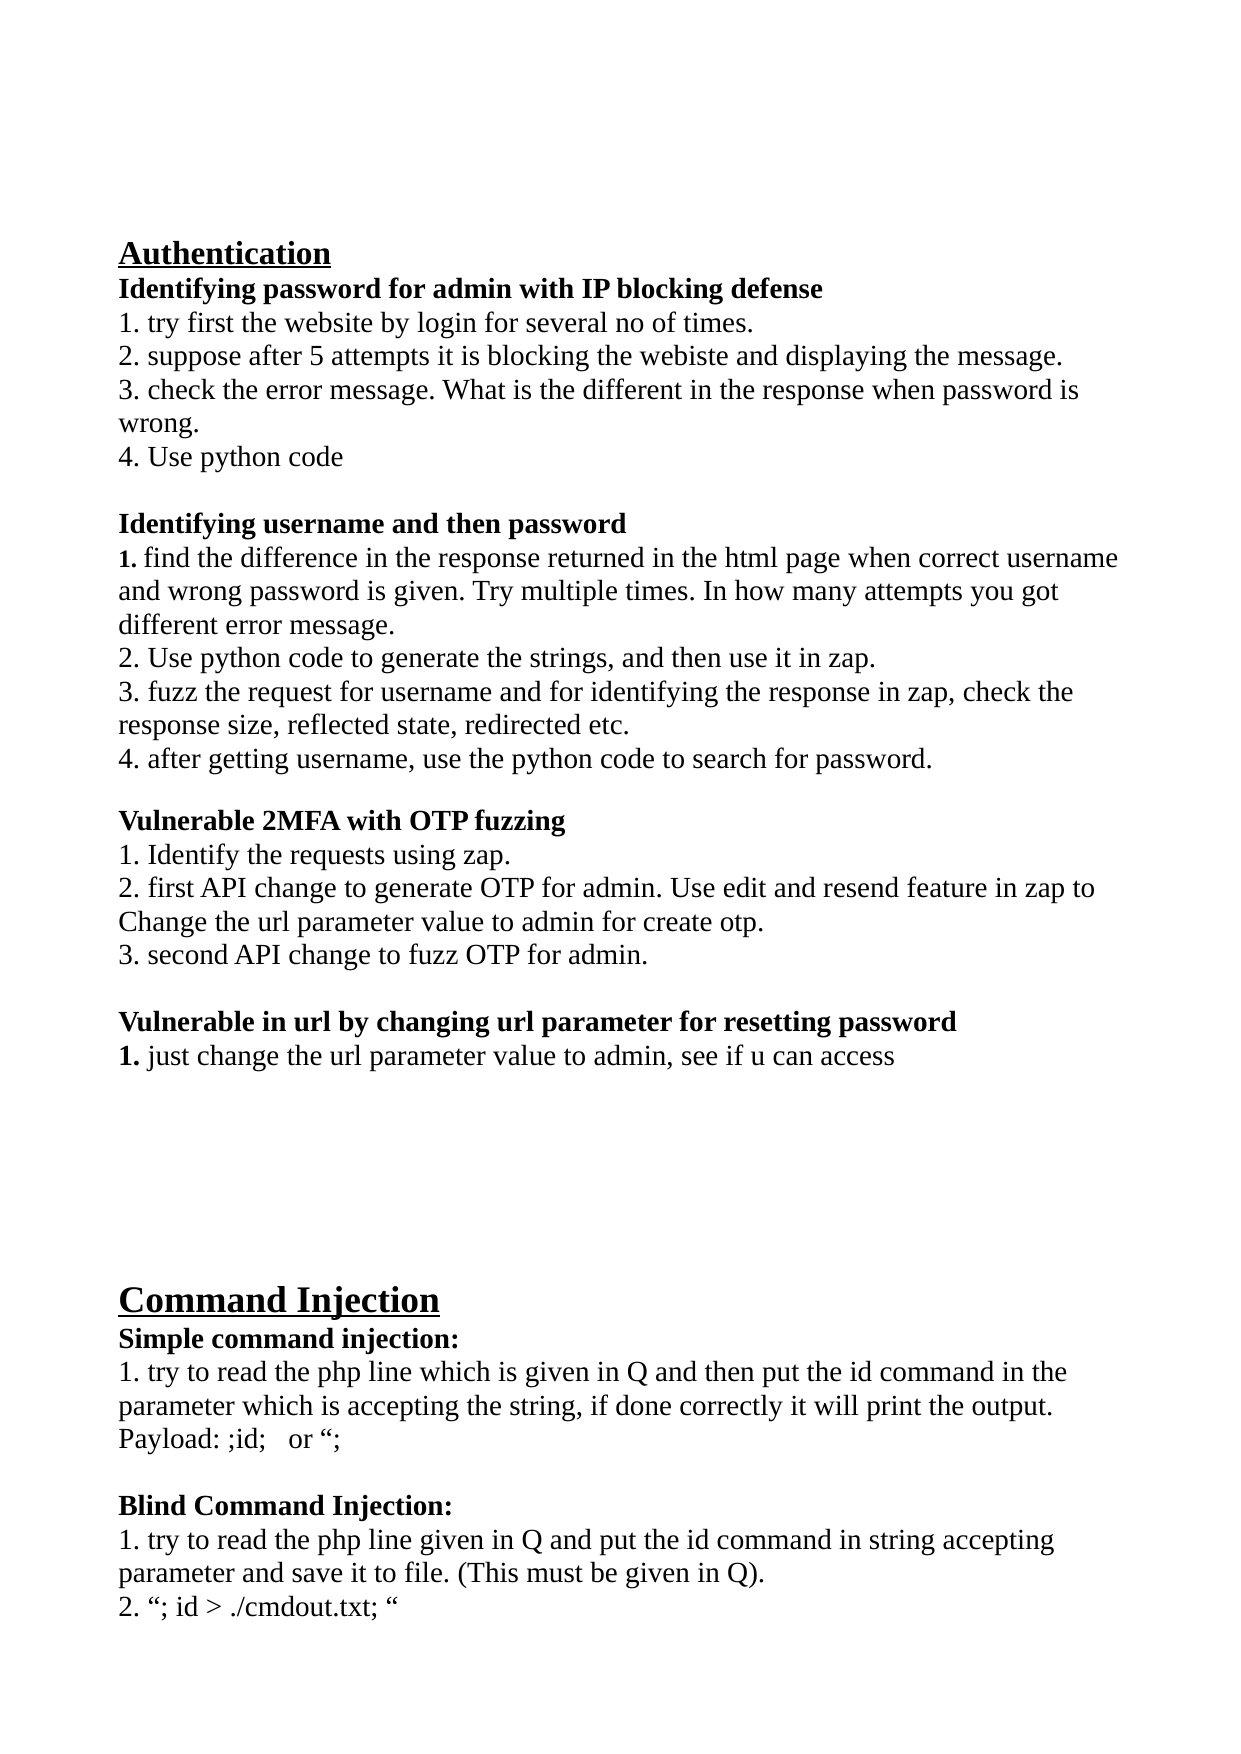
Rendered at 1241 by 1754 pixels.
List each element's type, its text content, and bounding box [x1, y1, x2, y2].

text 2. suppose after 5 attempts it is blocking the webiste and displaying the message. [118, 338, 1122, 372]
text 1. try first the website by login for several no of times. [118, 305, 1122, 338]
text Identifying username and then password [118, 506, 1122, 540]
text Blind Command Injection: [118, 1488, 1122, 1522]
text 2. Use python code to generate the strings, and then use it in zap. [118, 640, 1122, 674]
text 2. “; id > ./cmdout.txt; “ [118, 1589, 1122, 1623]
text Payload: ;id; or “; [118, 1421, 1122, 1455]
text 3. fuzz the request for username and for identifying the response in zap, check the response size, reflected state, redirected etc. [118, 674, 1122, 741]
text 1. Identify the requests using zap. [118, 837, 1122, 870]
text 1. try to read the php line given in Q and put the id command in string accepting parameter and save it to file. (This must be given in Q). [118, 1522, 1122, 1589]
text Vulnerable in url by changing url parameter for resetting password [118, 1004, 1122, 1038]
text 2. first API change to generate OTP for admin. Use edit and resend feature in zap to Change the url parameter value to admin for create otp. [118, 870, 1122, 937]
text 3. check the error message. What is the different in the response when password is wrong. [118, 372, 1122, 439]
text 3. second API change to fuzz OTP for admin. [118, 937, 1122, 971]
text Simple command injection: 1. try to read the php line which is given in Q and then put the id command in the parameter which is accepting the string, if done correctly it will print the output. [118, 1321, 1122, 1421]
text Command Injection [118, 1278, 1122, 1321]
text 1. just change the url parameter value to admin, see if u can access [118, 1038, 1122, 1072]
text Vulnerable 2MFA with OTP fuzzing [118, 803, 1122, 837]
text 4. after getting username, use the python code to search for password. [118, 741, 1122, 774]
text Authentication [118, 233, 1122, 271]
text Identifying password for admin with IP blocking defense [118, 271, 1122, 305]
text 1. find the difference in the response returned in the html page when correct username and wrong password is given. Try multiple times. In how many attempts you got different error message. [118, 540, 1122, 640]
text 4. Use python code [118, 439, 1122, 473]
